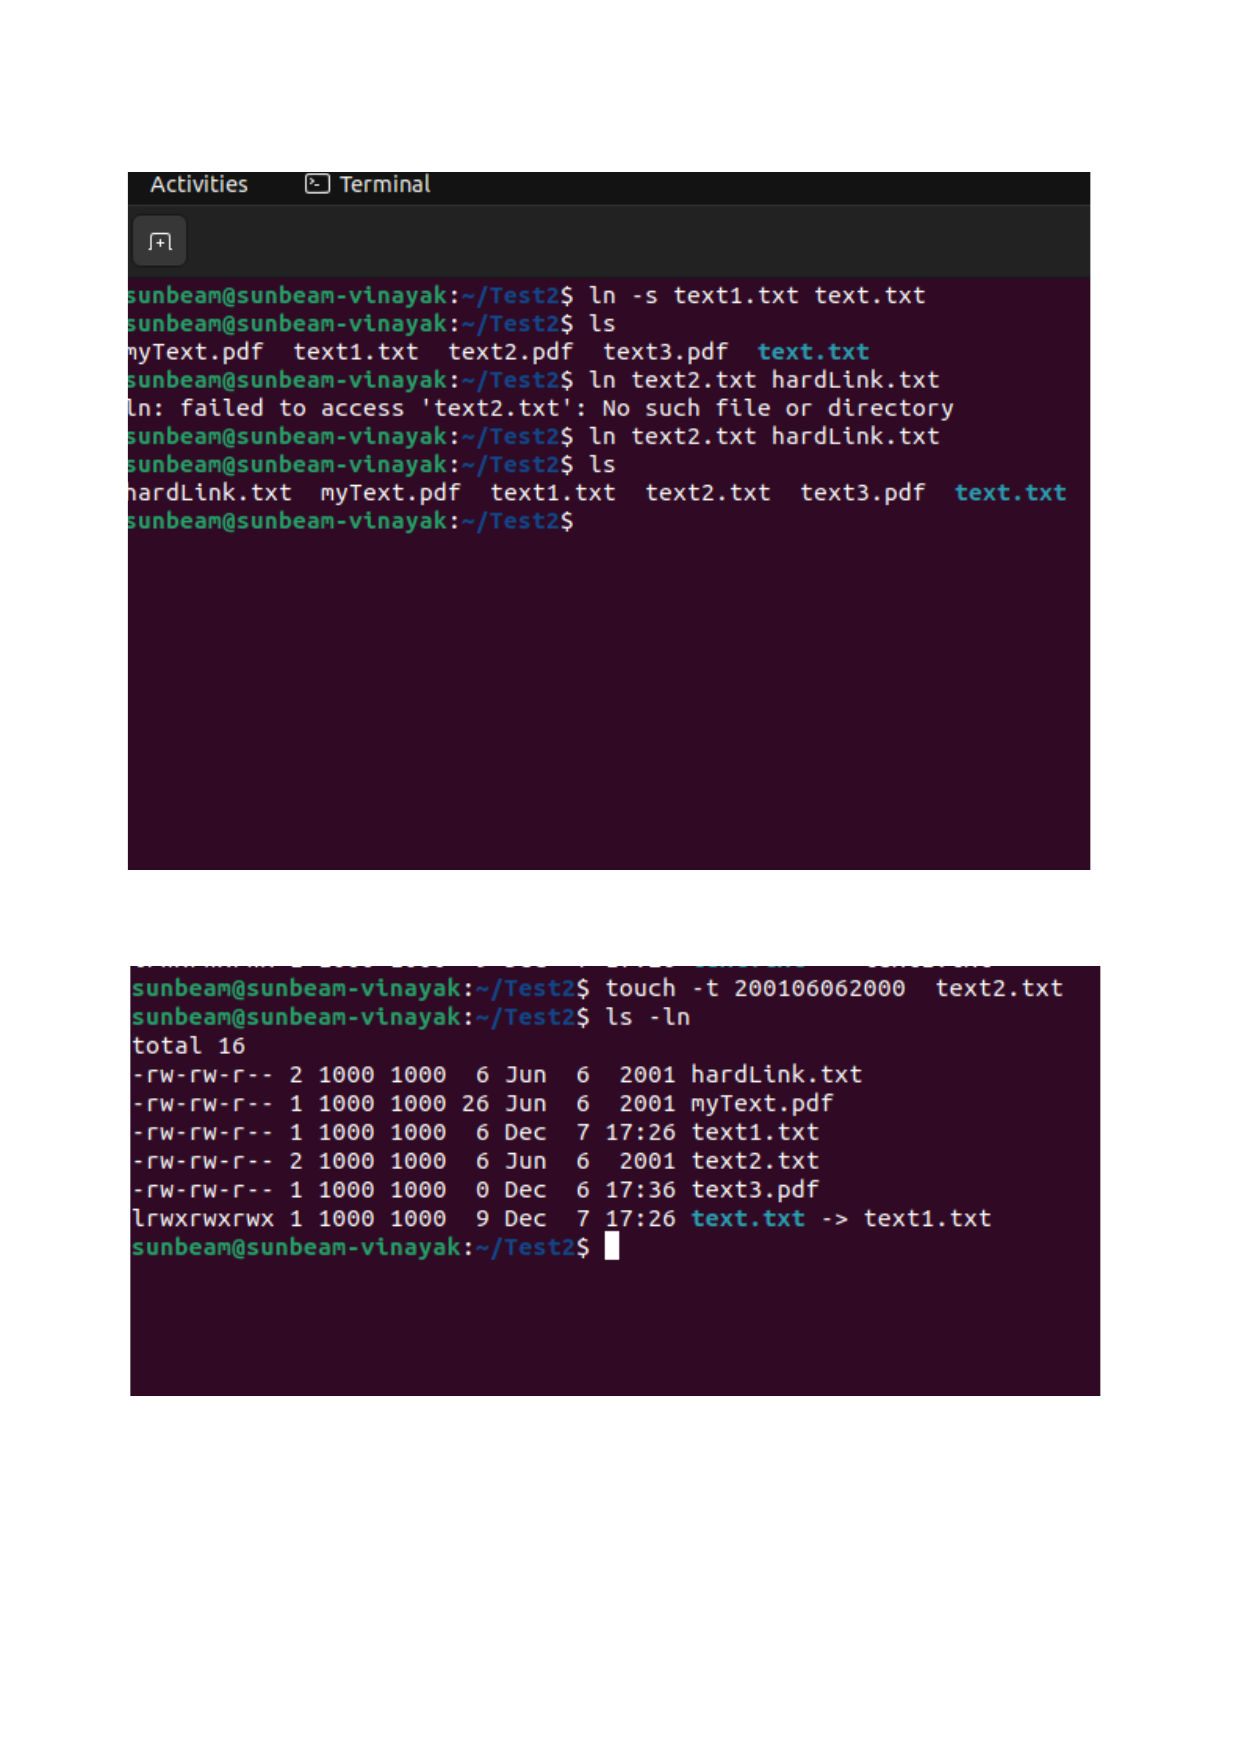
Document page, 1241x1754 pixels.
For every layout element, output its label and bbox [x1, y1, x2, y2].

picture [130, 966, 1101, 1396]
picture [127, 172, 1091, 870]
